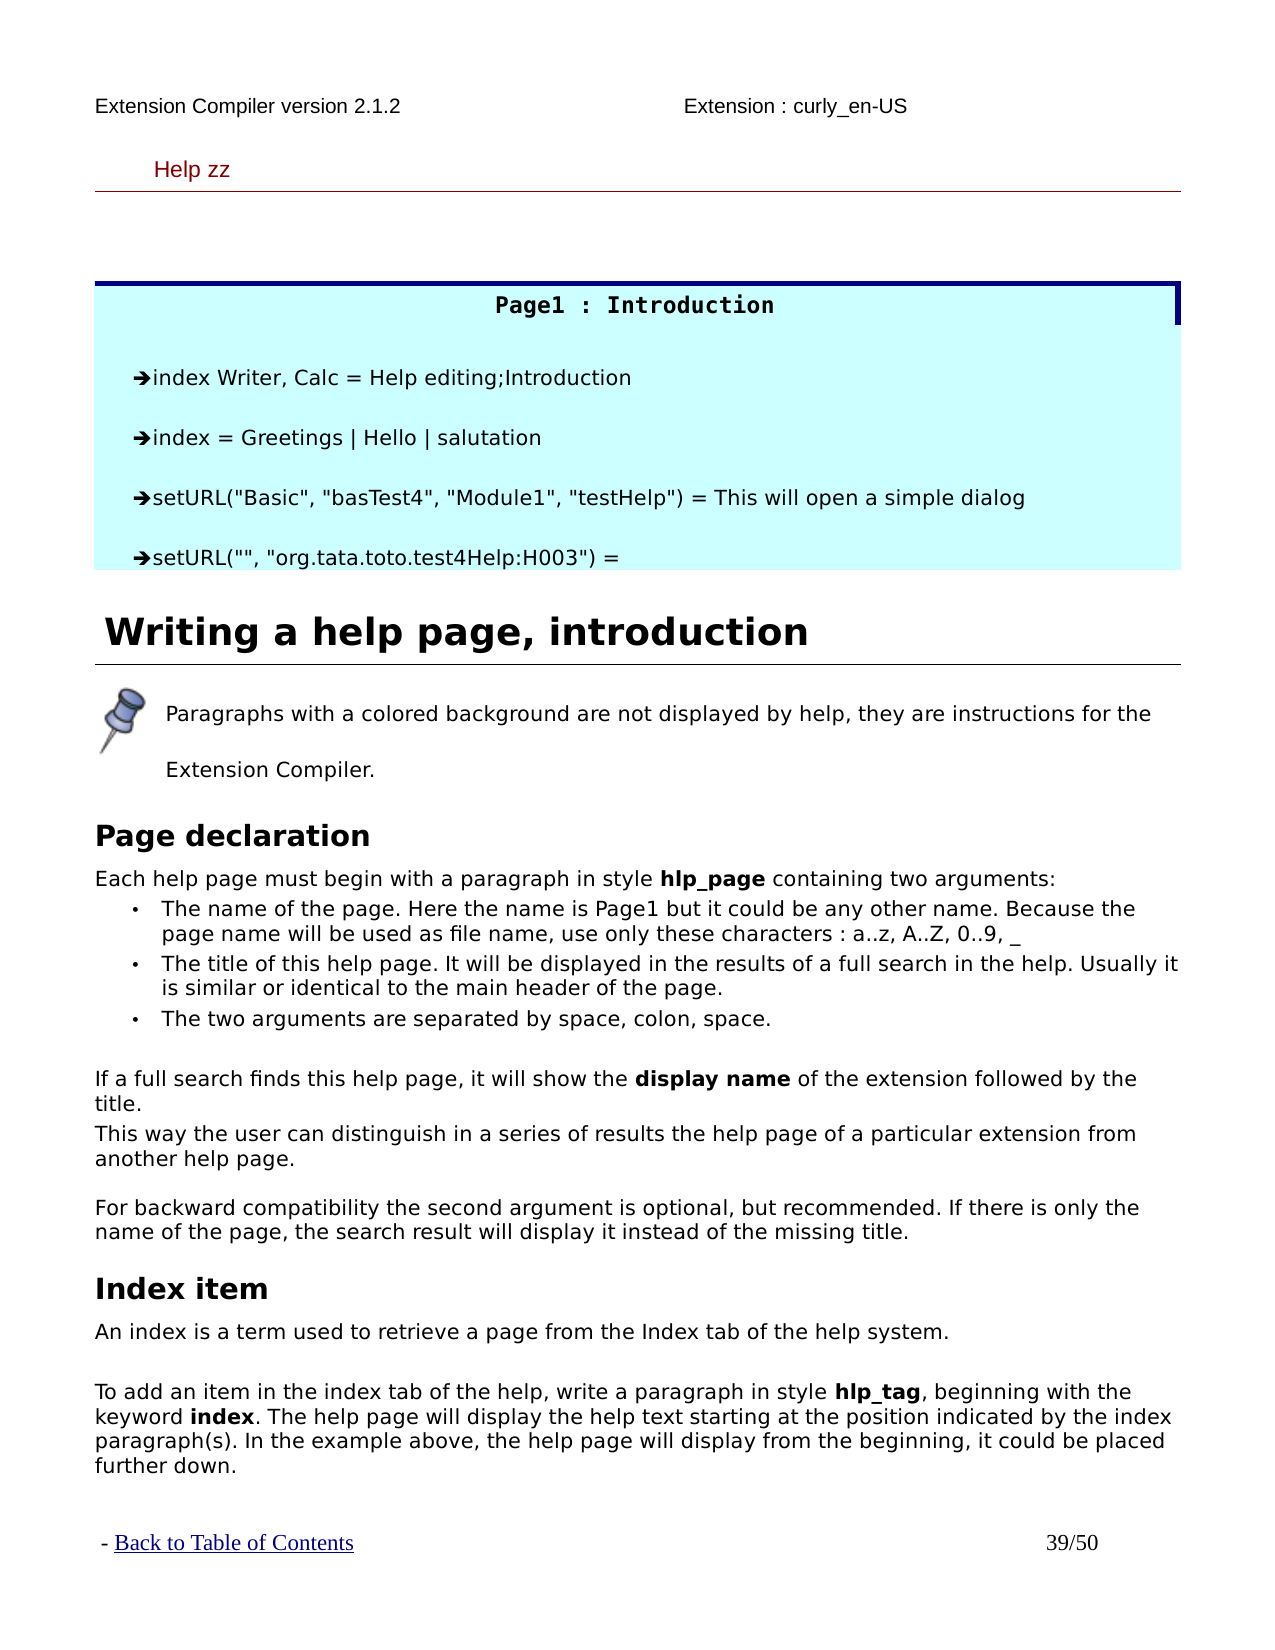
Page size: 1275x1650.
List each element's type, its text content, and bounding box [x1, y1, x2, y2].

text Help zz [94, 147, 1181, 192]
list setURL("", "org.tata.toto.test4Help:H003") = [94, 546, 1181, 570]
list Paragraphs with a colored background are not displayed by help, they are instructions for the Extension Compiler. [94, 685, 1181, 783]
list index Writer, Calc = Help editing;Introduction [94, 366, 1181, 391]
list setURL("Basic", "basTest4", "Module1", "testHelp") = This will open a simple dialog [94, 486, 1181, 510]
text Each help page must begin with a paragraph in style hlp_page containing two arguments: [94, 867, 1181, 891]
list The title of this help page. It will be displayed in the results of a full search in the help. Usually it is similar or identical to the main header of the page. [132, 952, 1181, 1001]
picture [95, 686, 151, 757]
list The name of the page. Here the name is Page1 but it could be any other name. Because the page name will be used as file name, use only these characters : a..z, A..Z, 0..9, _ [132, 897, 1181, 946]
text An index is a term used to retrieve a page from the Index tab of the help system. [94, 1319, 1181, 1344]
list The two arguments are separated by space, colon, space. [132, 1007, 1181, 1031]
text Writing a help page, introduction [94, 601, 1181, 664]
text Page1 : Introduction [94, 282, 1175, 325]
text Index item [94, 1272, 1181, 1306]
text This way the user can distinguish in a series of results the help page of a particular extension from another help page. For backward compatibility the second argument is optional, but recommended. If there is only the name of the page, the search result will display it instead of the missing title. [94, 1122, 1181, 1244]
list index = Greetings | Hello | salutation [94, 426, 1181, 451]
text Page declaration [94, 819, 1181, 853]
text If a full search finds this help page, it will show the display name of the extension followed by the title. [94, 1067, 1181, 1116]
text To add an item in the index tab of the help, write a paragraph in style hlp_tag, beginning with the keyword index. The help page will display the help text starting at the position indicated by the index paragraph(s). In the example above, the help page will display from the beginning, it could be placed further down. [94, 1380, 1181, 1478]
